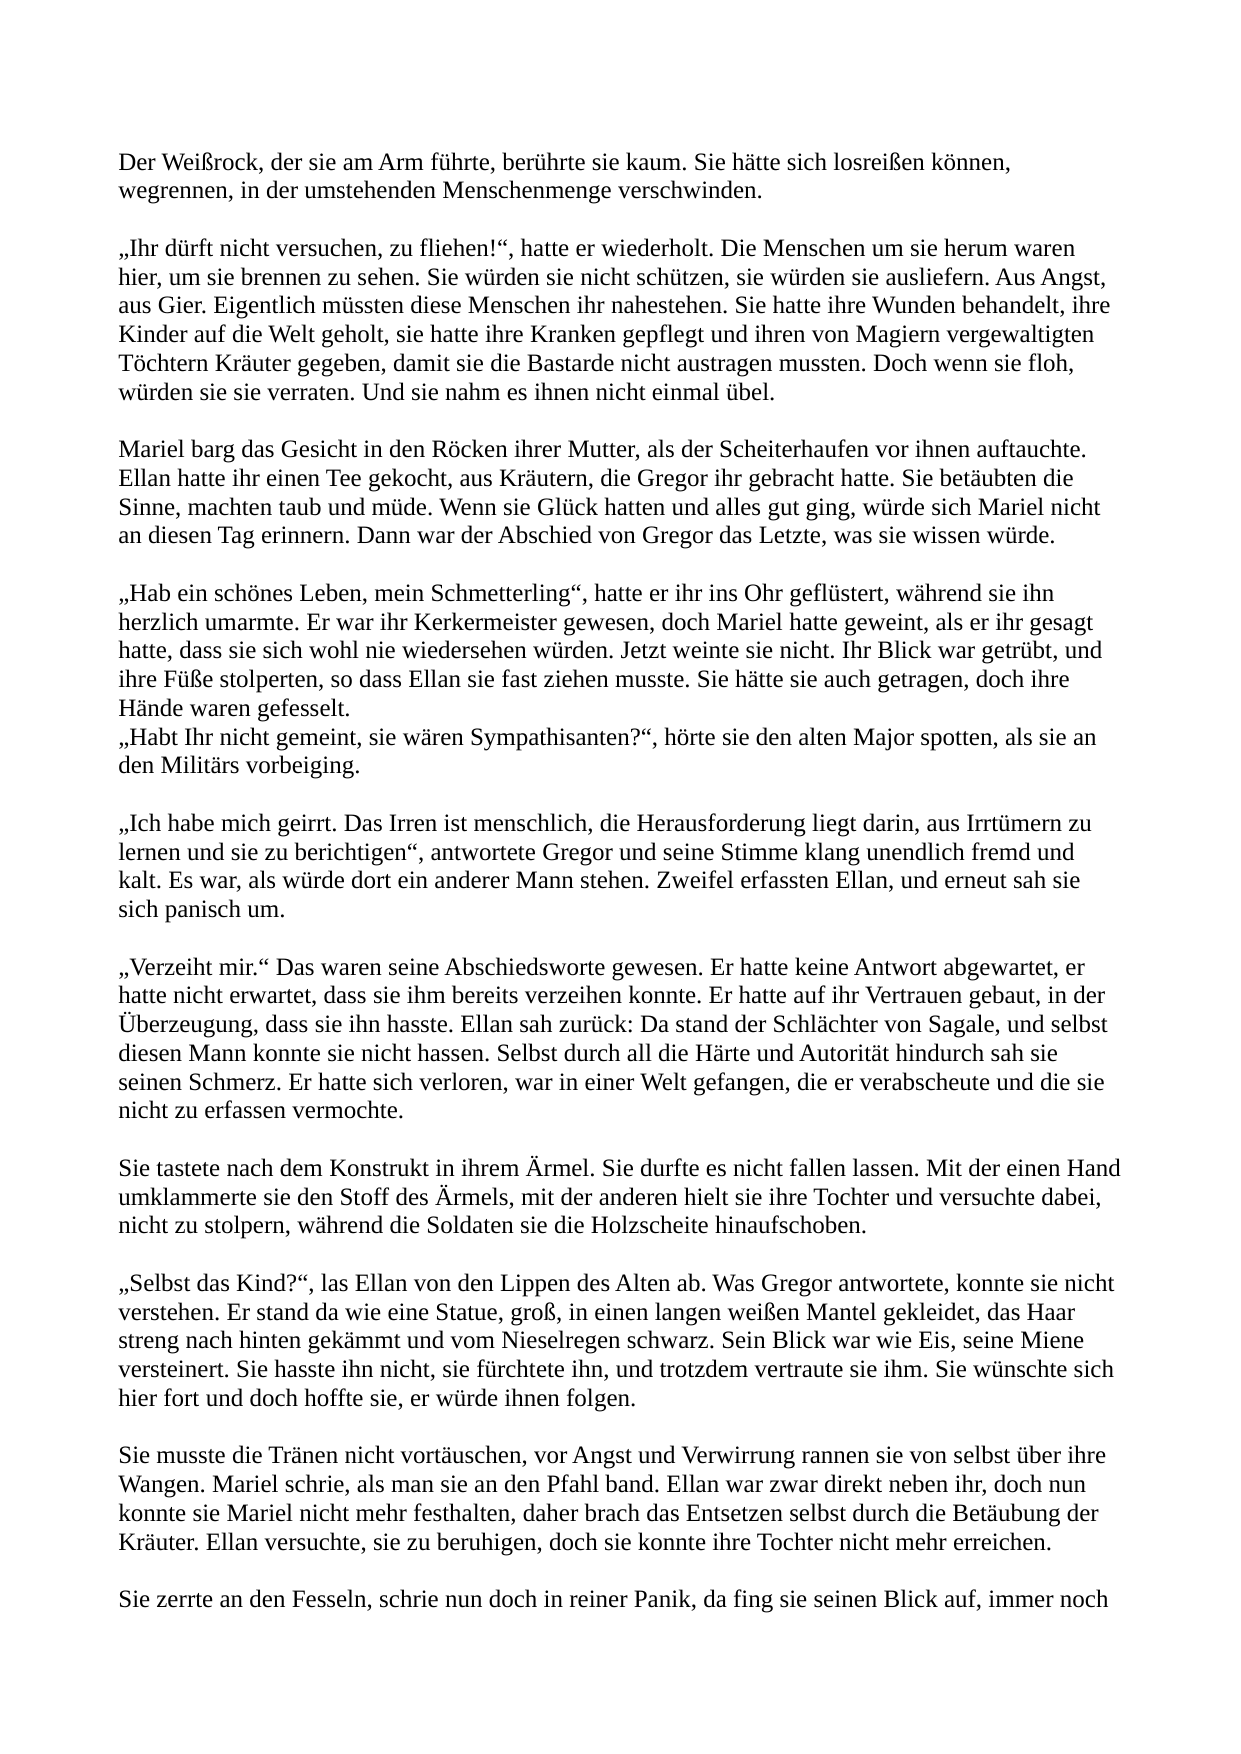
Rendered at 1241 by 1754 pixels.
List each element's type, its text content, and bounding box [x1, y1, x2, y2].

text Der Weißrock, der sie am Arm führte, berührte sie kaum. Sie hätte sich losreißen können, wegrennen, in der umstehenden Menschenmenge verschwinden. „Ihr dürft nicht versuchen, zu fliehen!“, hatte er wiederholt. Die Menschen um sie herum waren hier, um sie brennen zu sehen. Sie würden sie nicht schützen, sie würden sie ausliefern. Aus Angst, aus Gier. Eigentlich müssten diese Menschen ihr nahestehen. Sie hatte ihre Wunden behandelt, ihre Kinder auf die Welt geholt, sie hatte ihre Kranken gepflegt und ihren von Magiern vergewaltigten Töchtern Kräuter gegeben, damit sie die Bastarde nicht austragen mussten. Doch wenn sie floh, würden sie sie verraten. Und sie nahm es ihnen nicht einmal übel. Mariel barg das Gesicht in den Röcken ihrer Mutter, als der Scheiterhaufen vor ihnen auftauchte. Ellan hatte ihr einen Tee gekocht, aus Kräutern, die Gregor ihr gebracht hatte. Sie betäubten die Sinne, machten taub und müde. Wenn sie Glück hatten und alles gut ging, würde sich Mariel nicht an diesen Tag erinnern. Dann war der Abschied von Gregor das Letzte, was sie wissen würde. „Hab ein schönes Leben, mein Schmetterling“, hatte er ihr ins Ohr geflüstert, während sie ihn herzlich umarmte. Er war ihr Kerkermeister gewesen, doch Mariel hatte geweint, als er ihr gesagt hatte, dass sie sich wohl nie wiedersehen würden. Jetzt weinte sie nicht. Ihr Blick war getrübt, und ihre Füße stolperten, so dass Ellan sie fast ziehen musste. Sie hätte sie auch getragen, doch ihre Hände waren gefesselt. „Habt Ihr nicht gemeint, sie wären Sympathisanten?“, hörte sie den alten Major spotten, als sie an den Militärs vorbeiging. „Ich habe mich geirrt. Das Irren ist menschlich, die Herausforderung liegt darin, aus Irrtümern zu lernen und sie zu berichtigen“, antwortete Gregor und seine Stimme klang unendlich fremd und kalt. Es war, als würde dort ein anderer Mann stehen. Zweifel erfassten Ellan, und erneut sah sie sich panisch um. „Verzeiht mir.“ Das waren seine Abschiedsworte gewesen. Er hatte keine Antwort abgewartet, er hatte nicht erwartet, dass sie ihm bereits verzeihen konnte. Er hatte auf ihr Vertrauen gebaut, in der Überzeugung, dass sie ihn hasste. Ellan sah zurück: Da stand der Schlächter von Sagale, und selbst diesen Mann konnte sie nicht hassen. Selbst durch all die Härte und Autorität hindurch sah sie seinen Schmerz. Er hatte sich verloren, war in einer Welt gefangen, die er verabscheute und die sie nicht zu erfassen vermochte. Sie tastete nach dem Konstrukt in ihrem Ärmel. Sie durfte es nicht fallen lassen. Mit der einen Hand umklammerte sie den Stoff des Ärmels, mit der anderen hielt sie ihre Tochter und versuchte dabei, nicht zu stolpern, während die Soldaten sie die Holzscheite hinaufschoben. „Selbst das Kind?“, las Ellan von den Lippen des Alten ab. Was Gregor antwortete, konnte sie nicht verstehen. Er stand da wie eine Statue, groß, in einen langen weißen Mantel gekleidet, das Haar streng nach hinten gekämmt und vom Nieselregen schwarz. Sein Blick war wie Eis, seine Miene versteinert. Sie hasste ihn nicht, sie fürchtete ihn, und trotzdem vertraute sie ihm. Sie wünschte sich hier fort und doch hoffte sie, er würde ihnen folgen. Sie musste die Tränen nicht vortäuschen, vor Angst und Verwirrung rannen sie von selbst über ihre Wangen. Mariel schrie, als man sie an den Pfahl band. Ellan war zwar direkt neben ihr, doch nun konnte sie Mariel nicht mehr festhalten, daher brach das Entsetzen selbst durch die Betäubung der Kräuter. Ellan versuchte, sie zu beruhigen, doch sie konnte ihre Tochter nicht mehr erreichen. Sie zerrte an den Fesseln, schrie nun doch in reiner Panik, da fing sie seinen Blick auf, immer noch [118, 118, 1122, 1613]
